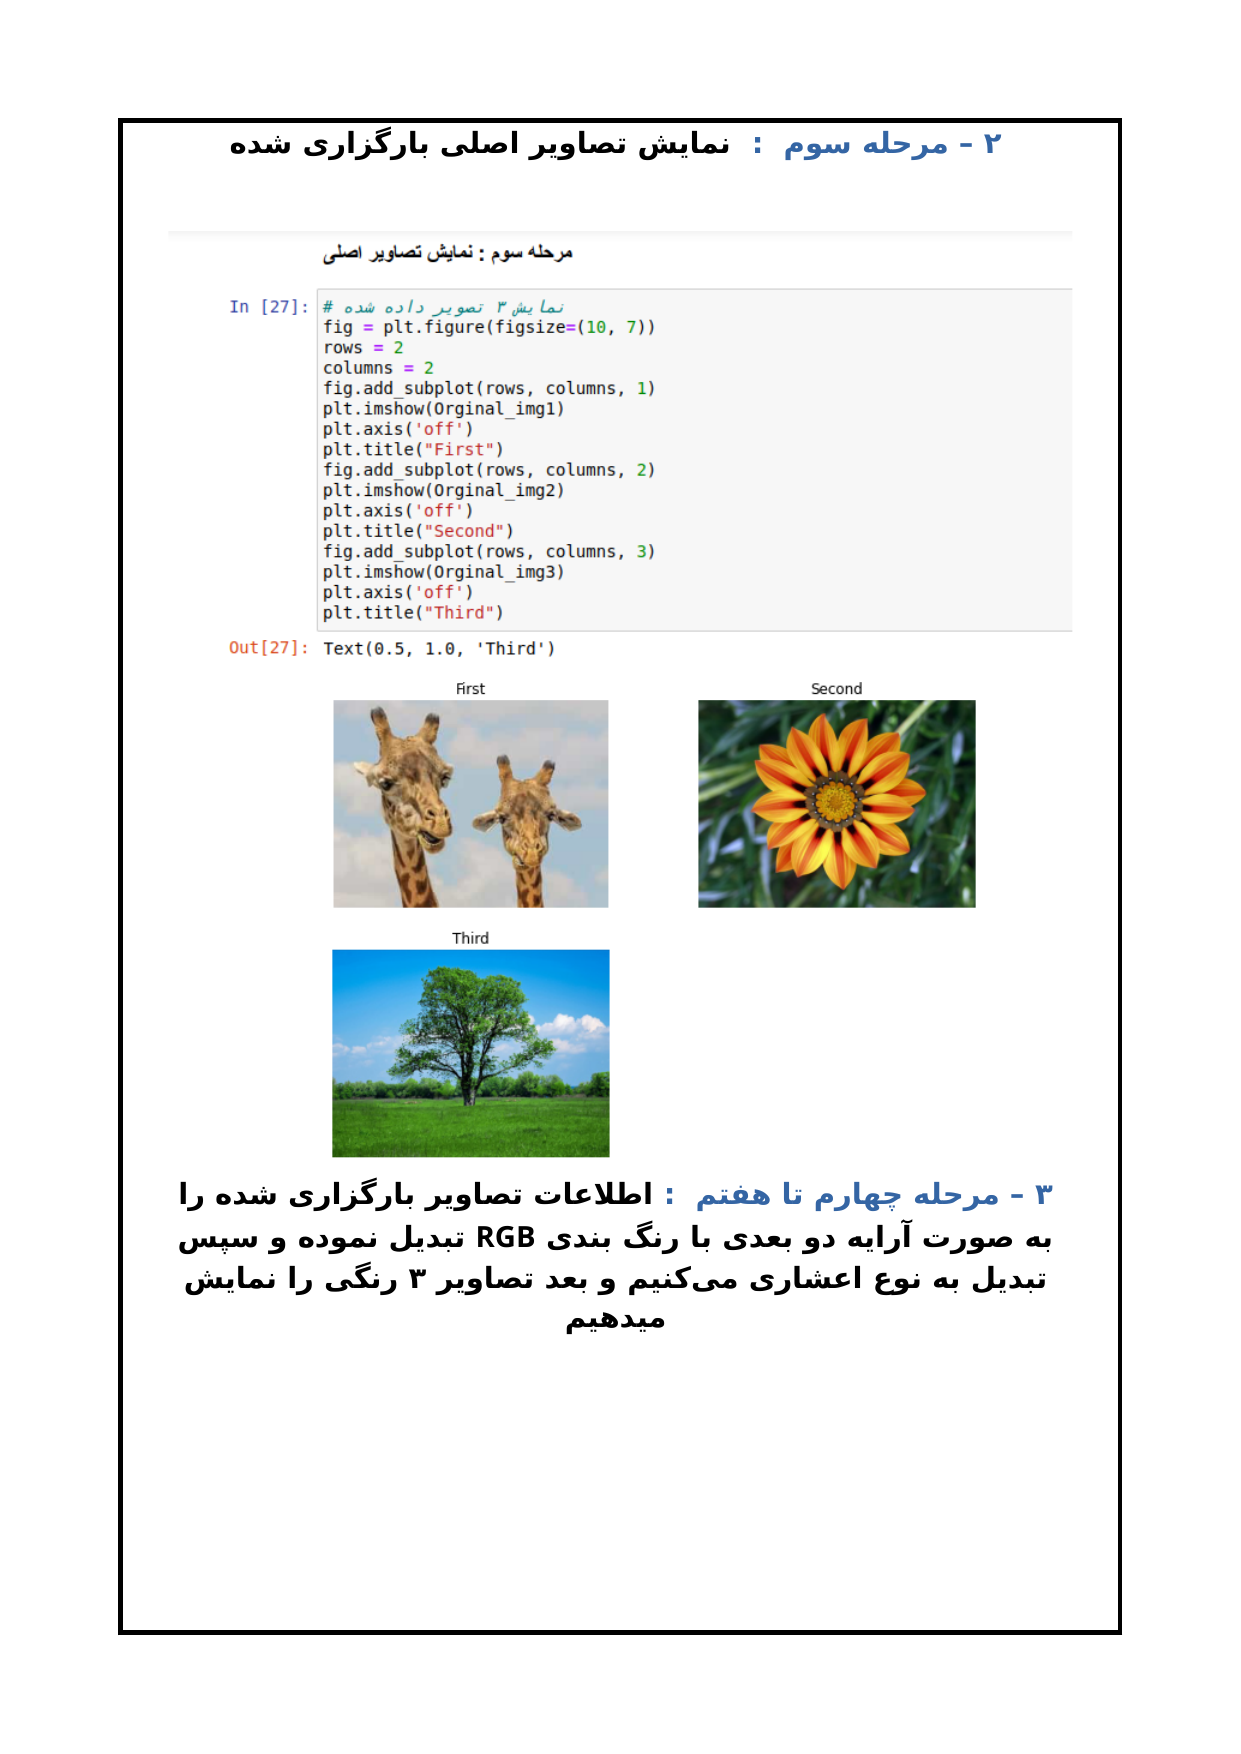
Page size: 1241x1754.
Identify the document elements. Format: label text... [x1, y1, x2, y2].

text ۲ – مرحله سوم : نمایش تصاویر اصلی بارگزاری شده [163, 126, 1068, 160]
picture [168, 231, 1073, 1173]
text ۳ – مرحله چهارم تا هفتم : اطلاعات تصاویر بارگزاری شده را به صورت آرایه دو بعدی با رنگ بندی RGB تبدیل نموده و سپس تبدیل به نوع اعشاری می‌کنیم و بعد تصاویر ۳ رنگی را نمایش میدهیم [163, 219, 1068, 1334]
